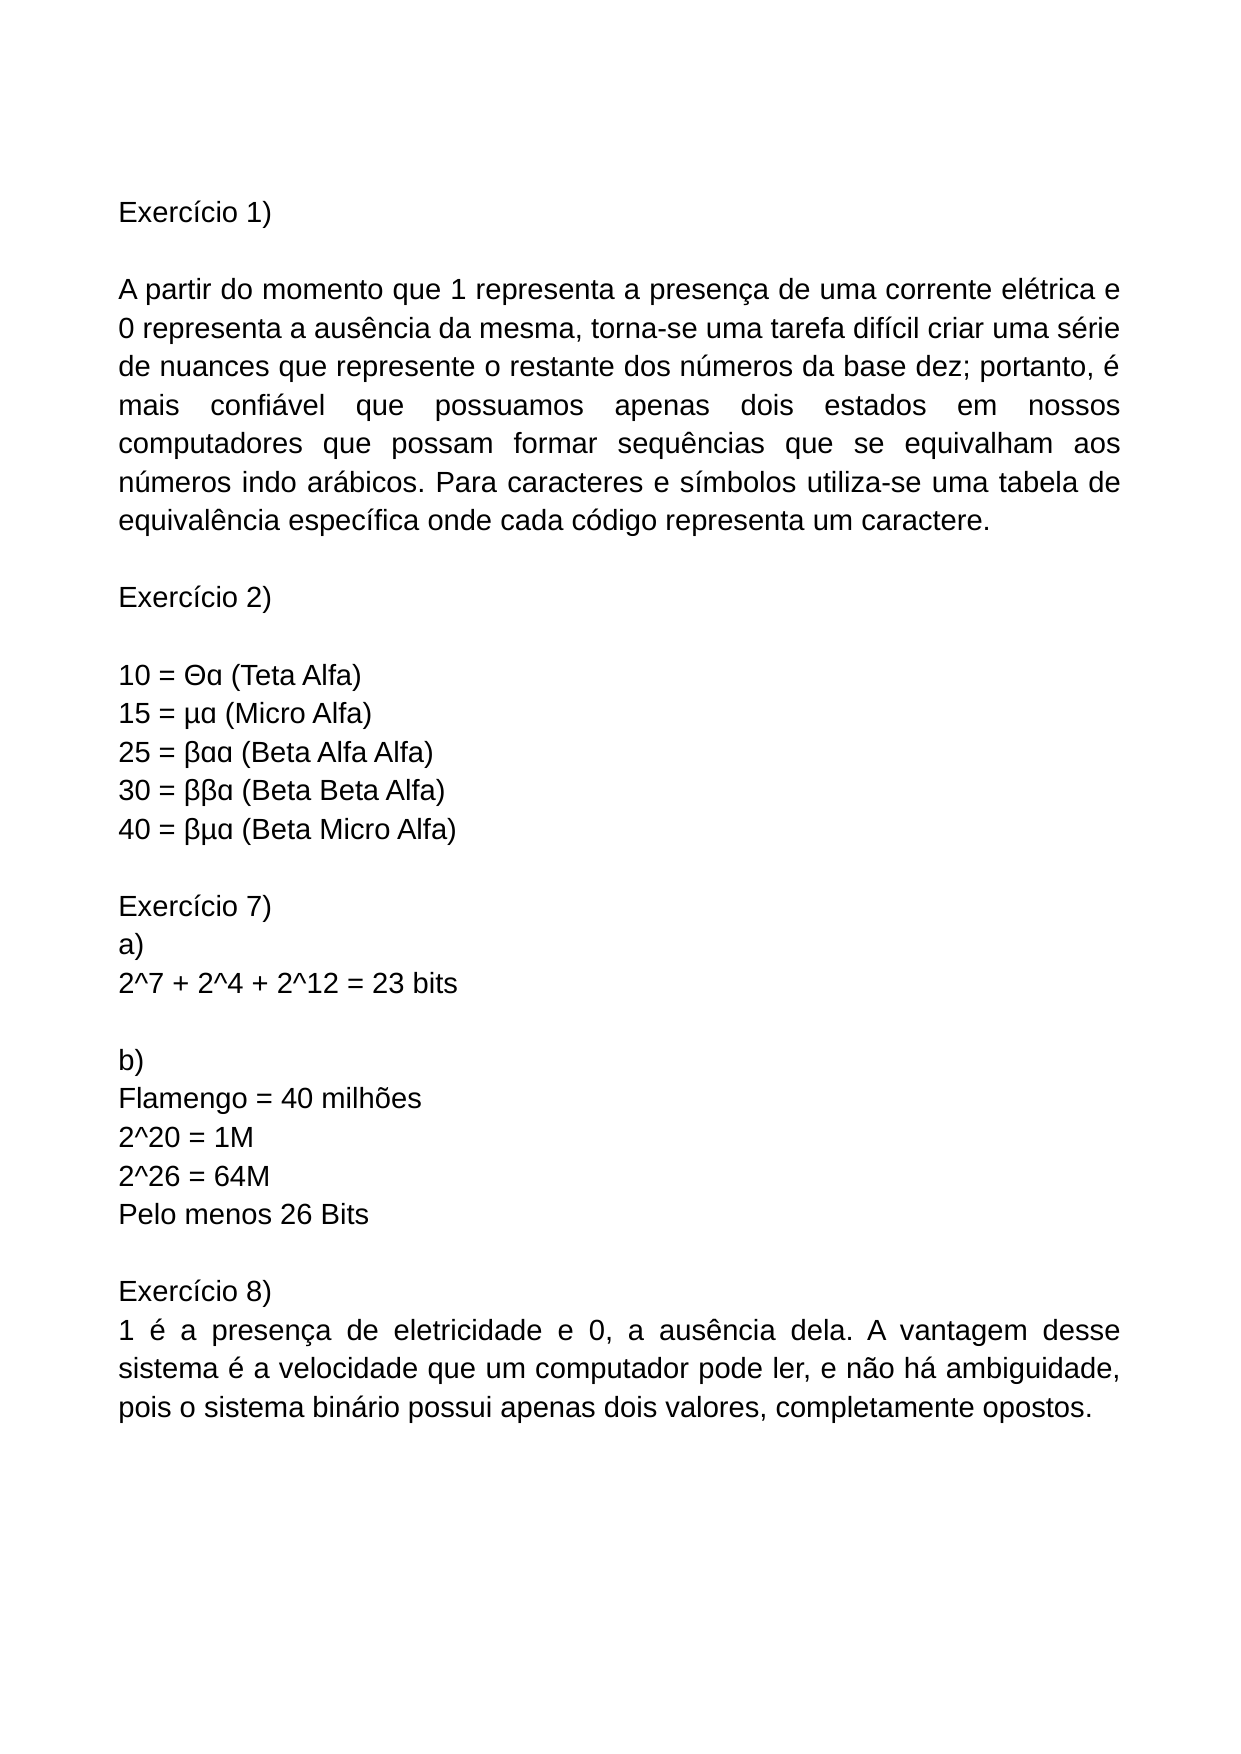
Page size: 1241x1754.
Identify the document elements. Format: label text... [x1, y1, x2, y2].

text Flamengo = 40 milhões [118, 1081, 1122, 1115]
text 2^20 = 1M [118, 1120, 1122, 1153]
text 10 = Θɑ (Teta Alfa) [118, 657, 1122, 691]
text Exercício 1) [118, 195, 1122, 228]
text Exercício 2) [118, 580, 1122, 614]
text Exercício 7) [118, 889, 1122, 922]
text a) [118, 927, 1122, 961]
text 15 = µɑ (Micro Alfa) [118, 696, 1122, 729]
text b) [118, 1043, 1122, 1076]
text 1 é a presença de eletricidade e 0, a ausência dela. A vantagem desse sistema é a velocidade que um computador pode ler, e não há ambiguidade, pois o sistema binário possui apenas dois valores, completamente opostos. [118, 1313, 1122, 1423]
text Exercício 8) [118, 1274, 1122, 1308]
text 40 = βµɑ (Beta Micro Alfa) [118, 812, 1122, 845]
text A partir do momento que 1 representa a presença de uma corrente elétrica e 0 representa a ausência da mesma, torna-se uma tarefa difícil criar uma série de nuances que represente o restante dos números da base dez; portanto, é mais confiável que possuamos apenas dois estados em nossos computadores que possam formar sequências que se equivalham aos números indo arábicos. Para caracteres e símbolos utiliza-se uma tabela de equivalência específica onde cada código representa um caractere. [118, 272, 1122, 537]
text 25 = βɑɑ (Beta Alfa Alfa) [118, 734, 1122, 768]
text 2^26 = 64M [118, 1158, 1122, 1192]
text 30 = ββɑ (Beta Beta Alfa) [118, 773, 1122, 807]
text 2^7 + 2^4 + 2^12 = 23 bits [118, 966, 1122, 999]
text Pelo menos 26 Bits [118, 1197, 1122, 1231]
